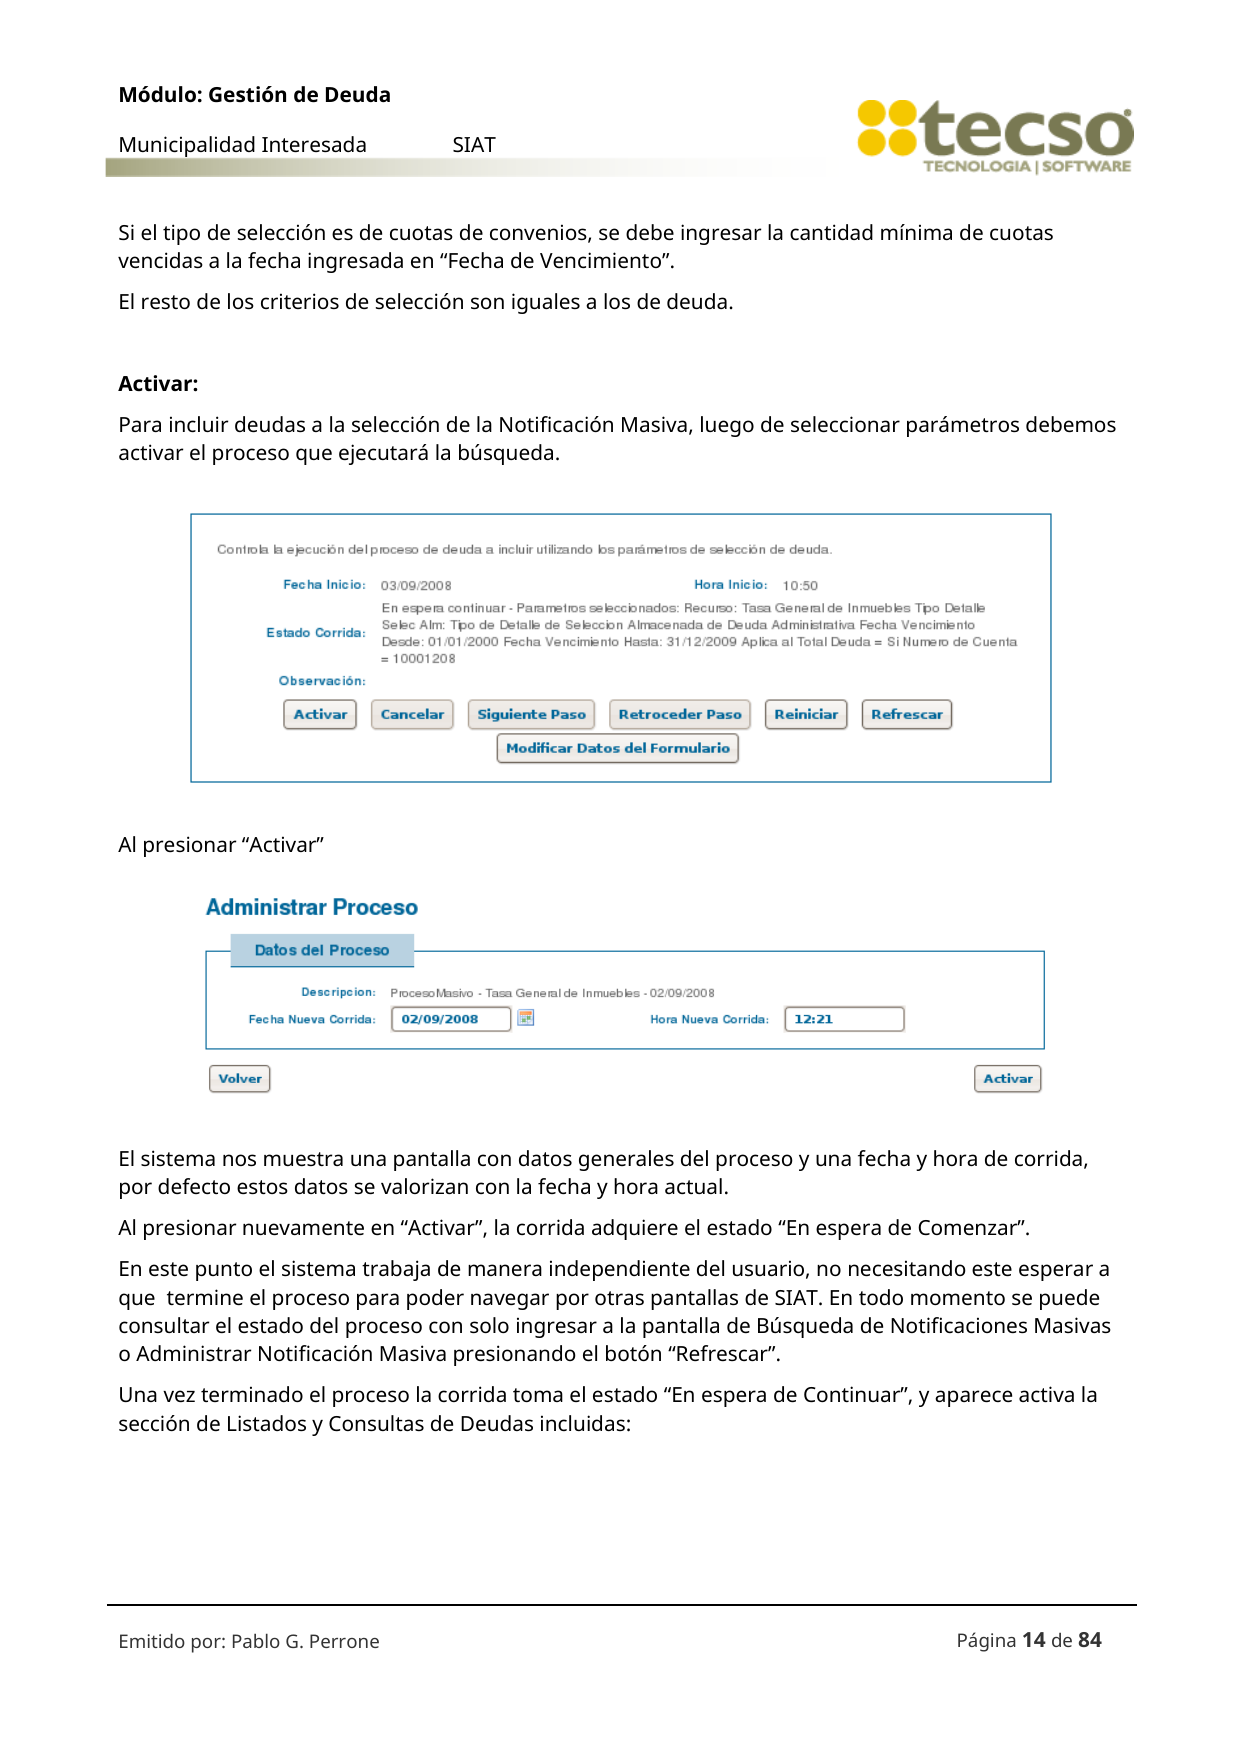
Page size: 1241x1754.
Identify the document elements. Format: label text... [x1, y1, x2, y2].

text Si el tipo de selección es de cuotas de convenios, se debe ingresar la cantidad mínima de cuotas vencidas a la fecha ingresada en “Fecha de Vencimiento”. [118, 218, 1122, 275]
text Activar: [118, 369, 1122, 398]
picture [105, 100, 1134, 177]
picture [184, 511, 1057, 788]
picture [184, 890, 1057, 1102]
text Al presionar nuevamente en “Activar”, la corrida adquiere el estado “En espera de Comenzar”. [118, 1213, 1122, 1242]
text Al presionar “Activar” [118, 830, 1122, 859]
text Una vez terminado el proceso la corrida toma el estado “En espera de Continuar”, y aparece activa la sección de Listados y Consultas de Deudas incluidas: [118, 1380, 1122, 1437]
text El sistema nos muestra una pantalla con datos generales del proceso y una fecha y hora de corrida, por defecto estos datos se valorizan con la fecha y hora actual. [118, 1144, 1122, 1201]
text El resto de los criterios de selección son iguales a los de deuda. [118, 287, 1122, 316]
text Para incluir deudas a la selección de la Notificación Masiva, luego de seleccionar parámetros debemos activar el proceso que ejecutará la búsqueda. [118, 410, 1122, 467]
text En este punto el sistema trabaja de manera independiente del usuario, no necesitando este esperar a que termine el proceso para poder navegar por otras pantallas de SIAT. En todo momento se puede consultar el estado del proceso con solo ingresar a la pantalla de Búsqueda de Notificaciones Masivas o Administrar Notificación Masiva presionando el botón “Refrescar”. [118, 1254, 1122, 1368]
